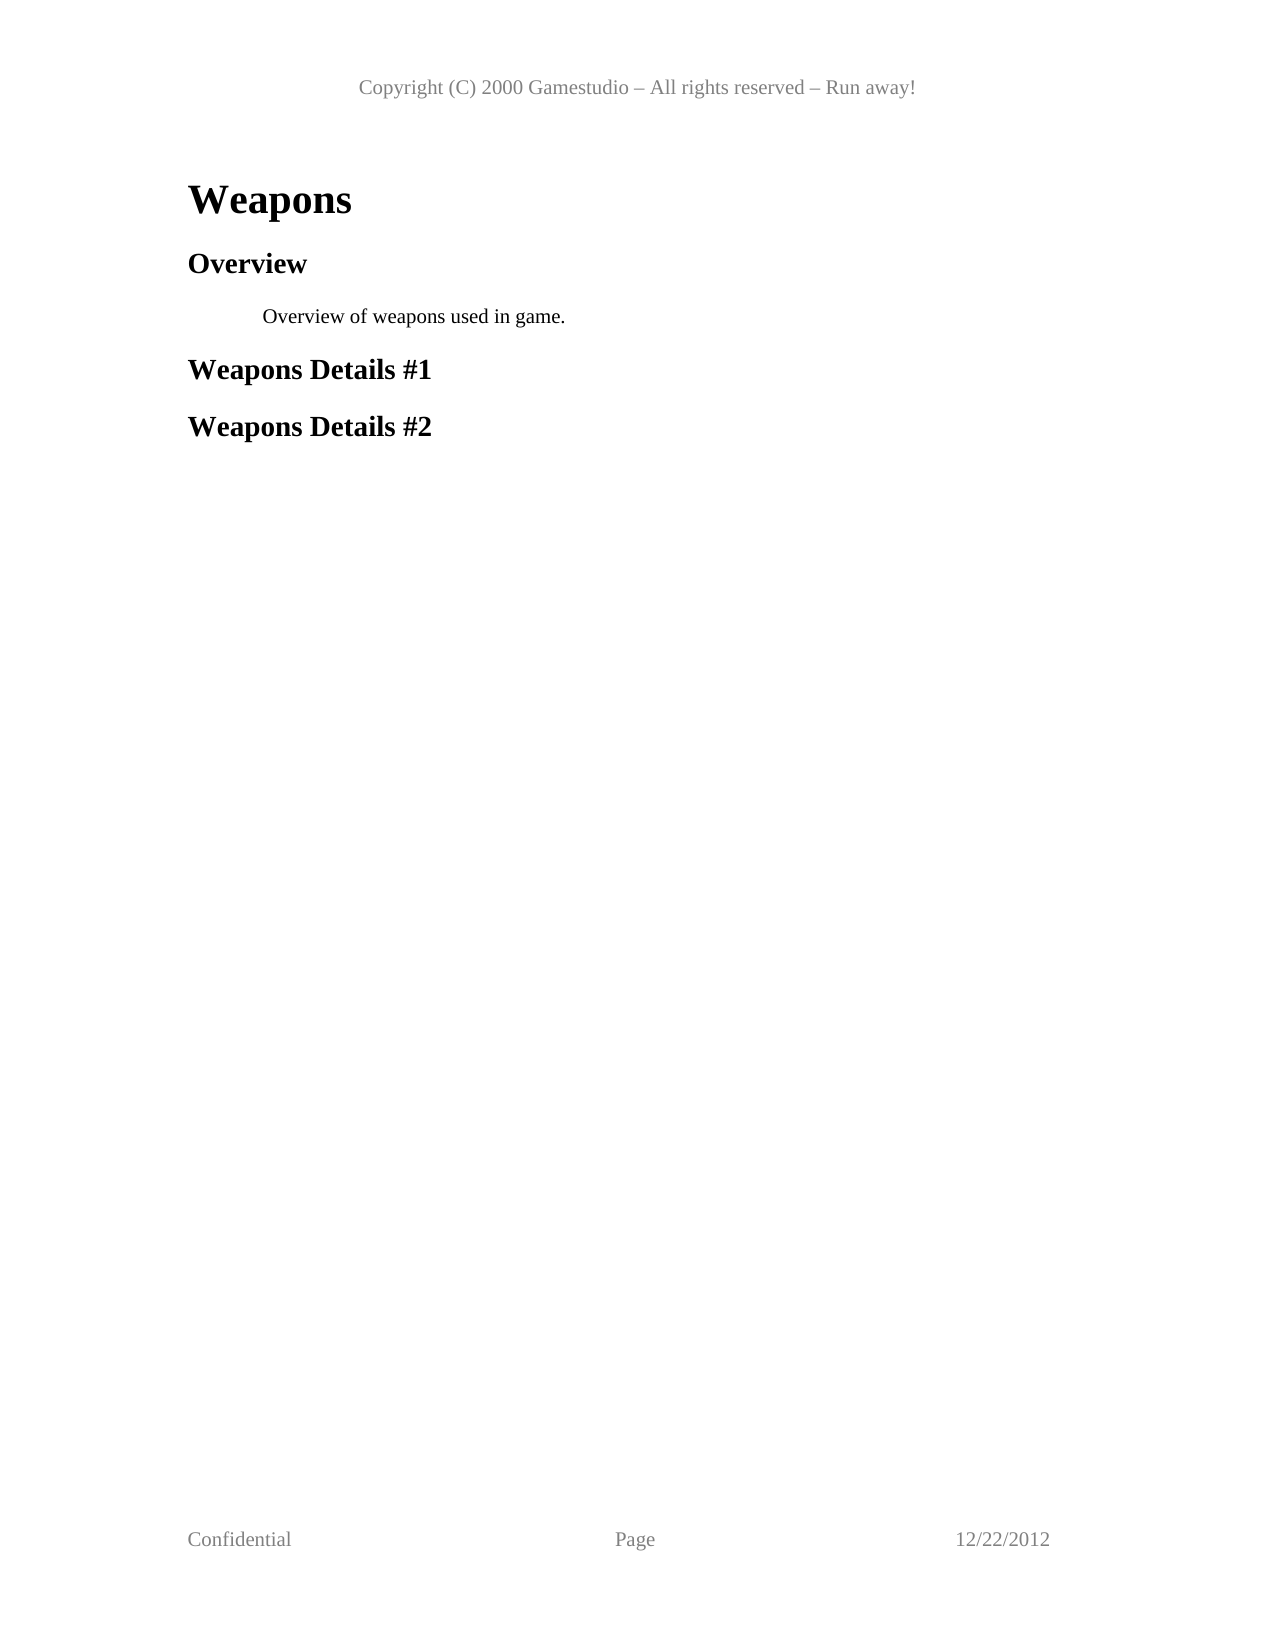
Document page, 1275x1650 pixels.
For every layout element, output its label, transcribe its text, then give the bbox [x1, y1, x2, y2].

subtitle Weapons [187, 174, 1087, 222]
subtitle Overview [187, 246, 1087, 279]
subtitle Weapons Details #1 [187, 352, 1087, 385]
subtitle Weapons Details #2 [187, 409, 1087, 443]
text Overview of weapons used in game. [187, 304, 1087, 328]
